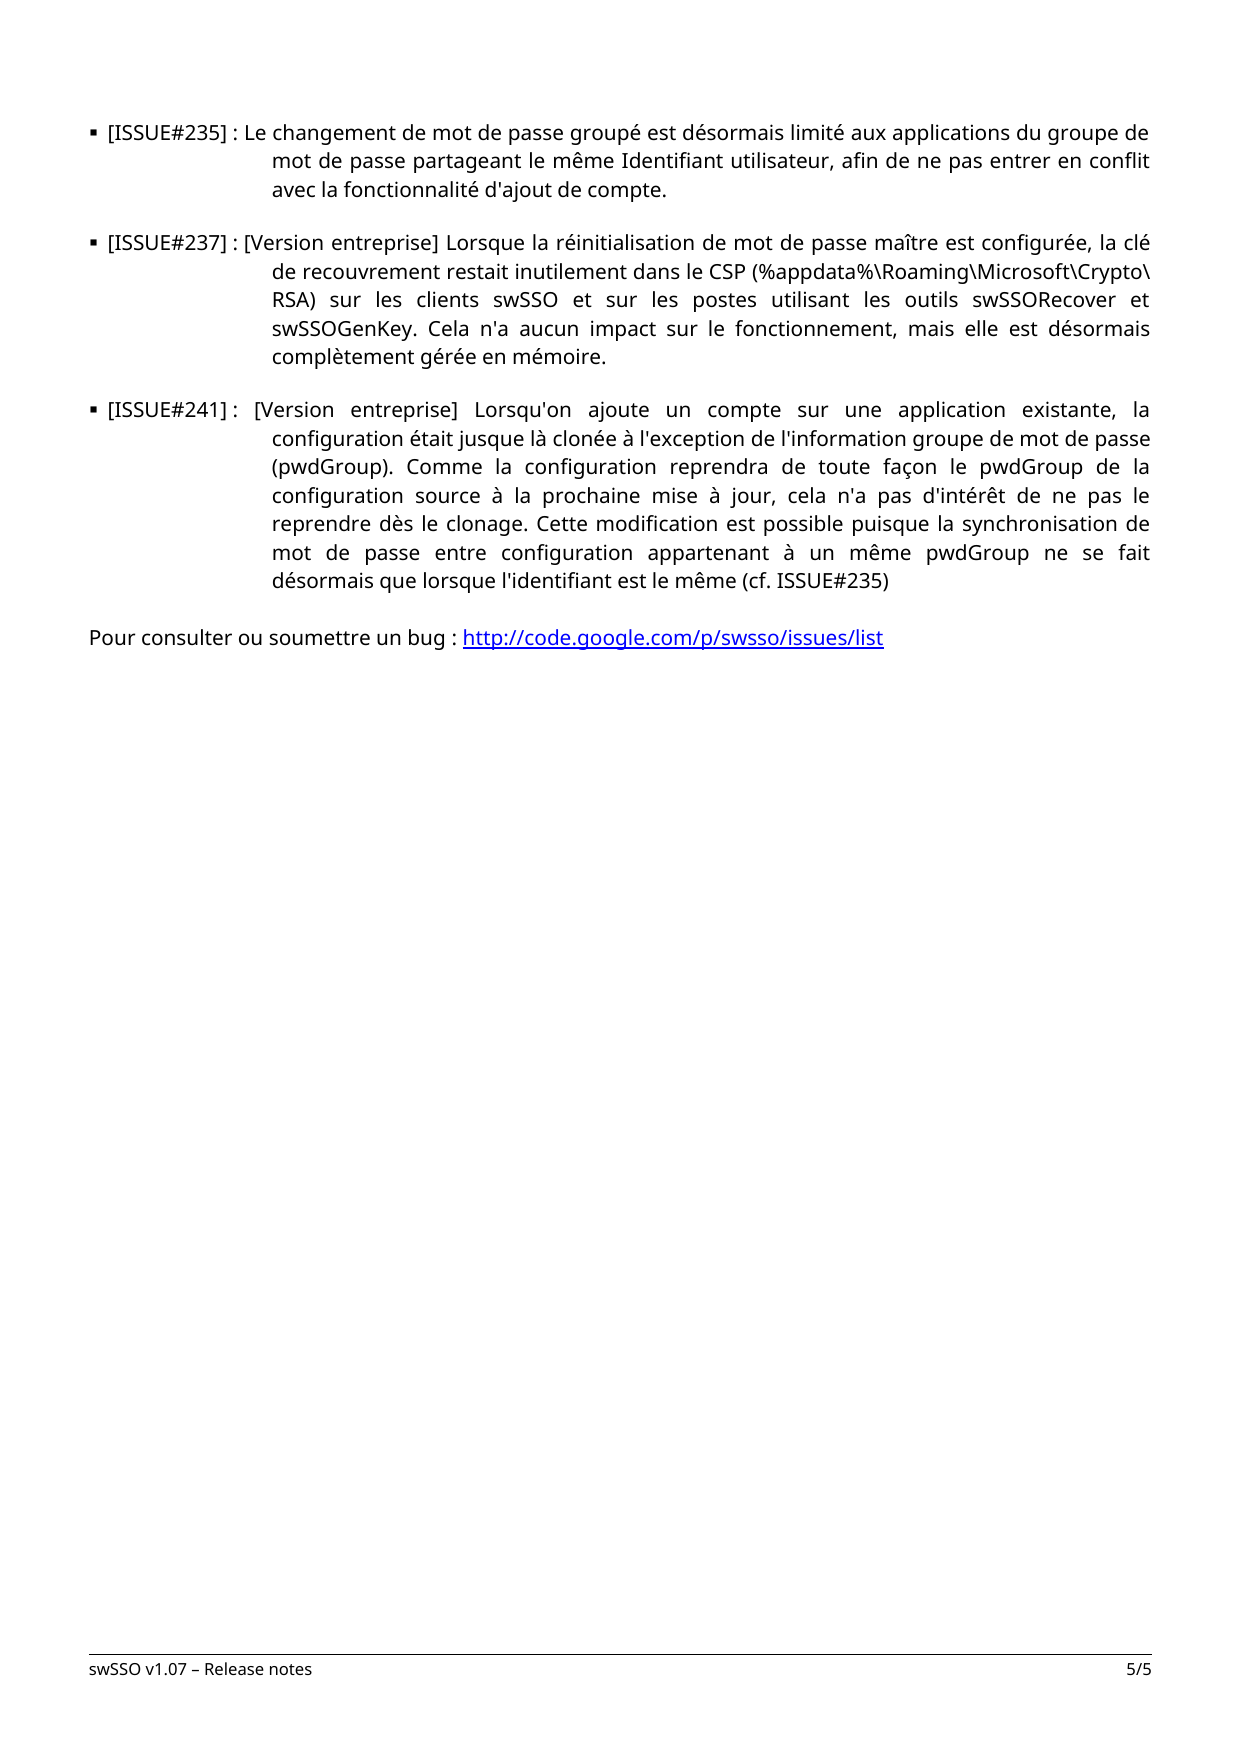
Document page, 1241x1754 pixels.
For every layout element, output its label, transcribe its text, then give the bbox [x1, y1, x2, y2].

list [ISSUE#241] : [Version entreprise] Lorsqu'on ajoute un compte sur une application existante, la configuration était jusque là clonée à l'exception de l'information groupe de mot de passe (pwdGroup). Comme la configuration reprendra de toute façon le pwdGroup de la configuration source à la prochaine mise à jour, cela n'a pas d'intérêt de ne pas le reprendre dès le clonage. Cette modification est possible puisque la synchronisation de mot de passe entre configuration appartenant à un même pwdGroup ne se fait désormais que lorsque l'identifiant est le même (cf. ISSUE#235) [89, 396, 1152, 595]
text Pour consulter ou soumettre un bug : http://code.google.com/p/swsso/issues/list [89, 595, 1152, 652]
list [ISSUE#237] : [Version entreprise] Lorsque la réinitialisation de mot de passe maître est configurée, la clé de recouvrement restait inutilement dans le CSP (%appdata%\Roaming\Microsoft\Crypto\RSA) sur les clients swSSO et sur les postes utilisant les outils swSSORecover et swSSOGenKey. Cela n'a aucun impact sur le fonctionnement, mais elle est désormais complètement gérée en mémoire. [89, 228, 1152, 371]
list [ISSUE#235] : Le changement de mot de passe groupé est désormais limité aux applications du groupe de mot de passe partageant le même Identifiant utilisateur, afin de ne pas entrer en conflit avec la fonctionnalité d'ajout de compte. [89, 118, 1152, 203]
